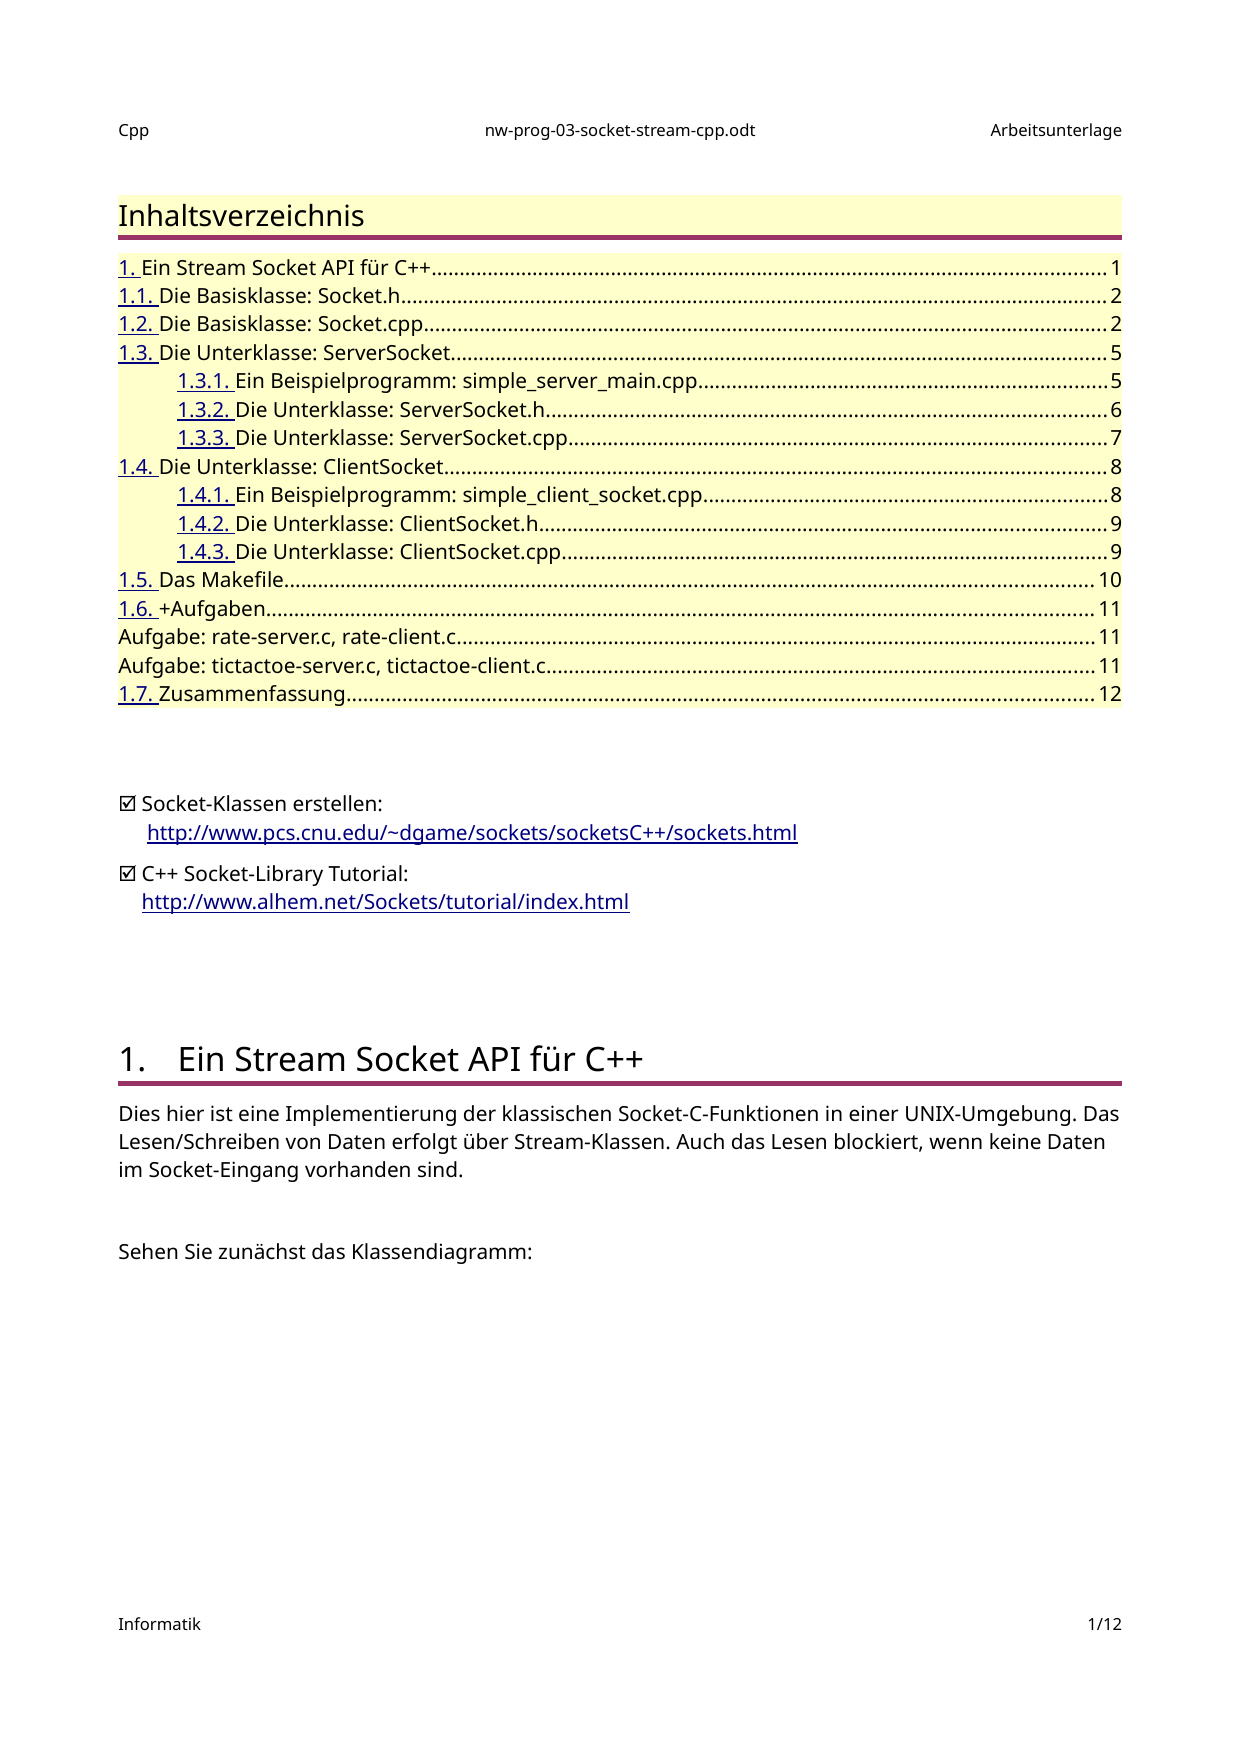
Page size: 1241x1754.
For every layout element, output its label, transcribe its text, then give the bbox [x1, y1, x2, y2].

text 1.3.1. Ein Beispielprogramm: simple_server_main.cpp 5 [177, 366, 1122, 395]
text 1.5. Das Makefile 10 [118, 566, 1122, 594]
text 1.1. Die Basisklasse: Socket.h 2 [118, 281, 1122, 309]
text 1.2. Die Basisklasse: Socket.cpp 2 [118, 309, 1122, 338]
text Sehen Sie zunächst das Klassendiagramm: [118, 1237, 1122, 1266]
text Aufgabe: rate-server.c, rate-client.c 11 [118, 622, 1122, 651]
text 1.7. Zusammenfassung 12 [118, 679, 1122, 708]
text 1.4.1. Ein Beispielprogramm: simple_client_socket.cpp 8 [177, 480, 1122, 509]
text 1.4.3. Die Unterklasse: ClientSocket.cpp 9 [177, 537, 1122, 566]
text 1.3.3. Die Unterklasse: ServerSocket.cpp 7 [177, 423, 1122, 452]
text 1.4. Die Unterklasse: ClientSocket 8 [118, 452, 1122, 480]
text 1.3.2. Die Unterklasse: ServerSocket.h 6 [177, 395, 1122, 423]
text 1.3. Die Unterklasse: ServerSocket 5 [118, 338, 1122, 366]
text 1.4.2. Die Unterklasse: ClientSocket.h 9 [177, 509, 1122, 537]
text Aufgabe: tictactoe-server.c, tictactoe-client.c 11 [118, 651, 1122, 679]
subtitle Ein Stream Socket API für C++ [118, 1035, 1122, 1081]
subtitle Inhaltsverzeichnis [118, 195, 1122, 235]
text 1.6. +Aufgaben 11 [118, 594, 1122, 622]
list Socket-Klassen erstellen: http://www.pcs.cnu.edu/~dgame/sockets/socketsC++/sockets.html [118, 789, 1122, 846]
text 1. Ein Stream Socket API für C++ 1 [118, 253, 1122, 281]
text Dies hier ist eine Implementierung der klassischen Socket-C-Funktionen in einer UNIX-Umgebung. Das Lesen/Schreiben von Daten erfolgt über Stream-Klassen. Auch das Lesen blockiert, wenn keine Daten im Socket-Eingang vorhanden sind. [118, 1099, 1122, 1184]
list C++ Socket-Library Tutorial: http://www.alhem.net/Sockets/tutorial/index.html [118, 859, 1122, 916]
